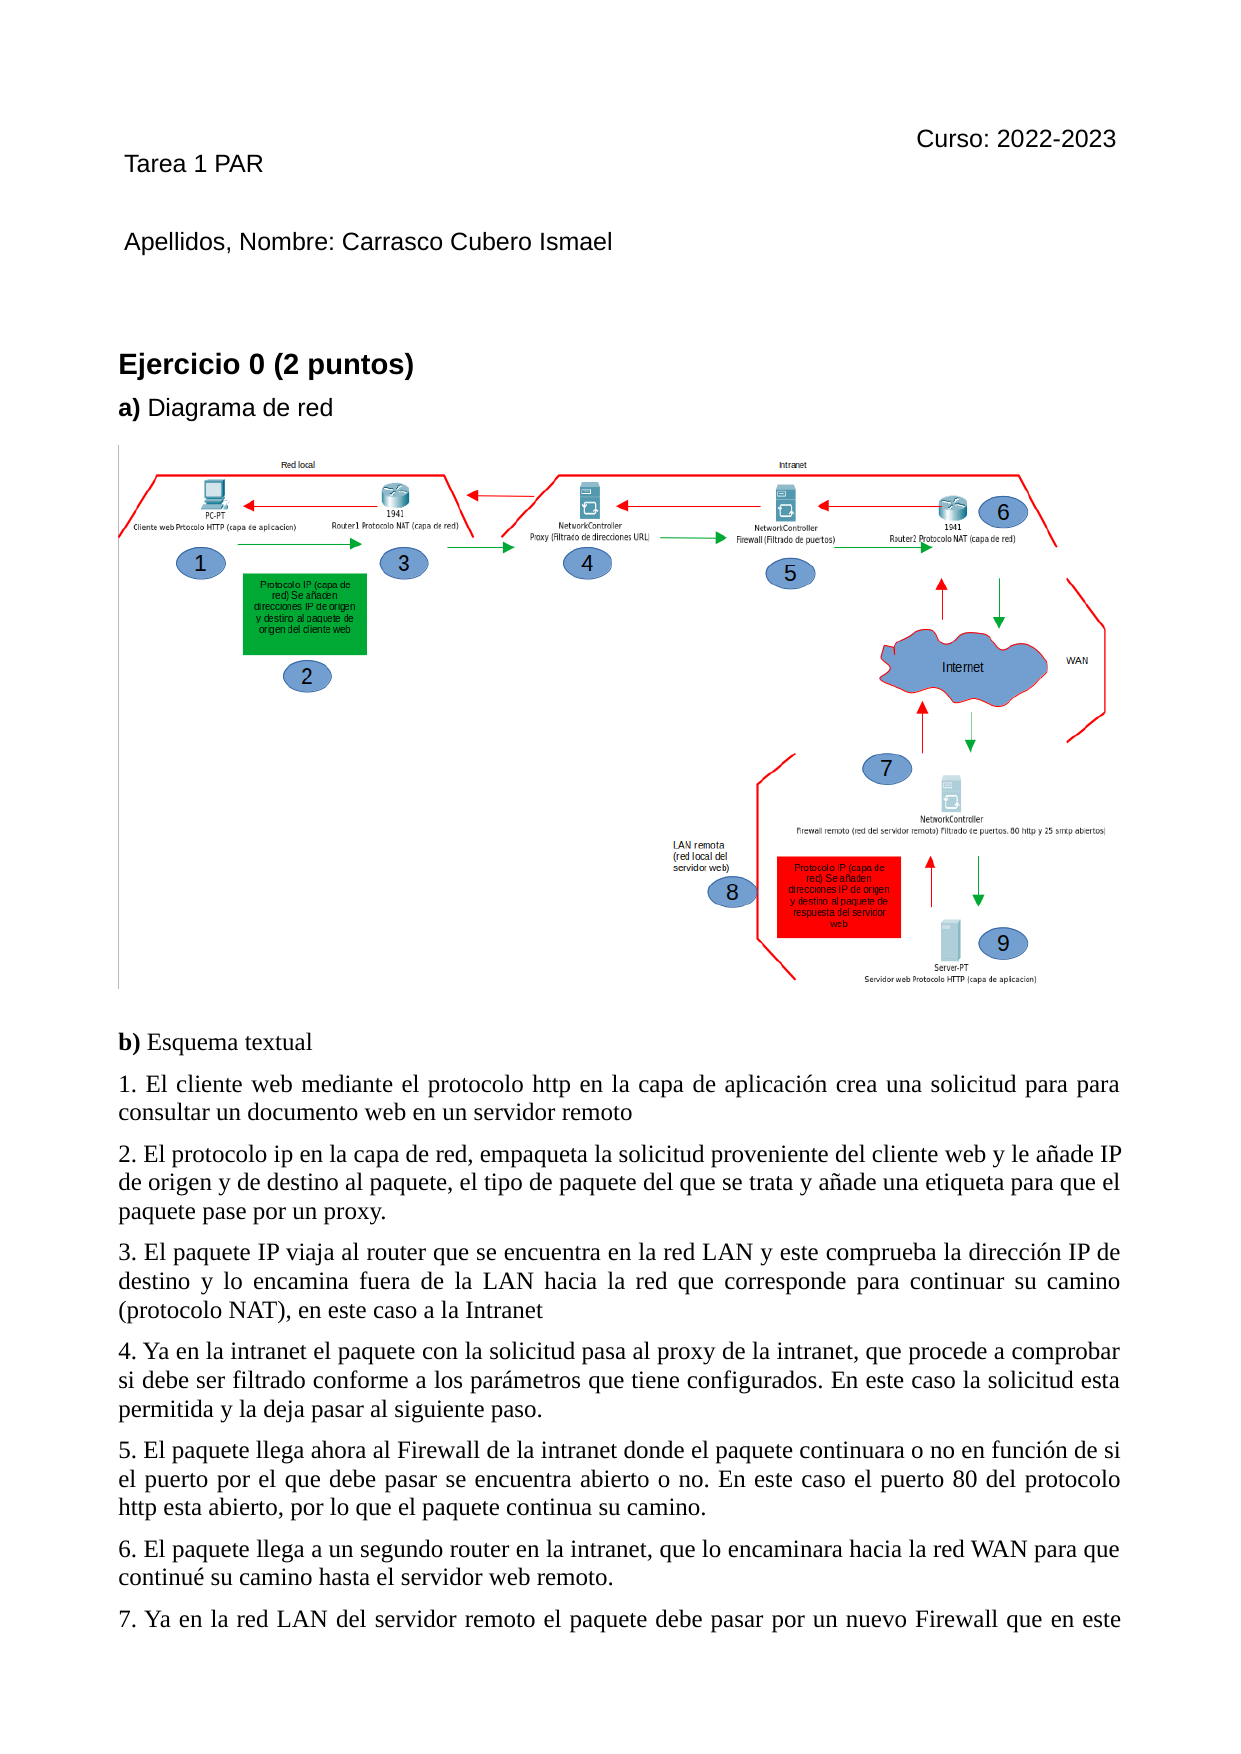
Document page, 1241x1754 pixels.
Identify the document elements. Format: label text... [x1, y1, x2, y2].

text 5. El paquete llega ahora al Firewall de la intranet donde el paquete continuara o no en función de si el puerto por el que debe pasar se encuentra abierto o no. En este caso el puerto 80 del protocolo http esta abierto, por lo que el paquete continua su camino. [118, 1435, 1122, 1521]
text 4. Ya en la intranet el paquete con la solicitud pasa al proxy de la intranet, que procede a comprobar si debe ser filtrado conforme a los parámetros que tiene configurados. En este caso la solicitud esta permitida y la deja pasar al siguiente paso. [118, 1336, 1122, 1422]
text a) Diagrama de red [118, 393, 1122, 422]
text 1. El cliente web mediante el protocolo http en la capa de aplicación crea una solicitud para para consultar un documento web en un servidor remoto [118, 1069, 1122, 1126]
picture [118, 434, 1123, 999]
text 2. El protocolo ip en la capa de red, empaqueta la solicitud proveniente del cliente web y le añade IP de origen y de destino al paquete, el tipo de paquete del que se trata y añade una etiqueta para que el paquete pase por un proxy. [118, 1139, 1122, 1225]
text 3. El paquete IP viaja al router que se encuentra en la red LAN y este comprueba la dirección IP de destino y lo encamina fuera de la LAN hacia la red que corresponde para continuar su camino (protocolo NAT), en este caso a la Intranet [118, 1237, 1122, 1324]
text 7. Ya en la red LAN del servidor remoto el paquete debe pasar por un nuevo Firewall que en este [118, 1604, 1122, 1632]
text b) Esquema textual [118, 1027, 1122, 1056]
subtitle Ejercicio 0 (2 puntos) [118, 347, 1122, 380]
text 6. El paquete llega a un segundo router en la intranet, que lo encaminara hacia la red WAN para que continué su camino hasta el servidor web remoto. [118, 1534, 1122, 1591]
